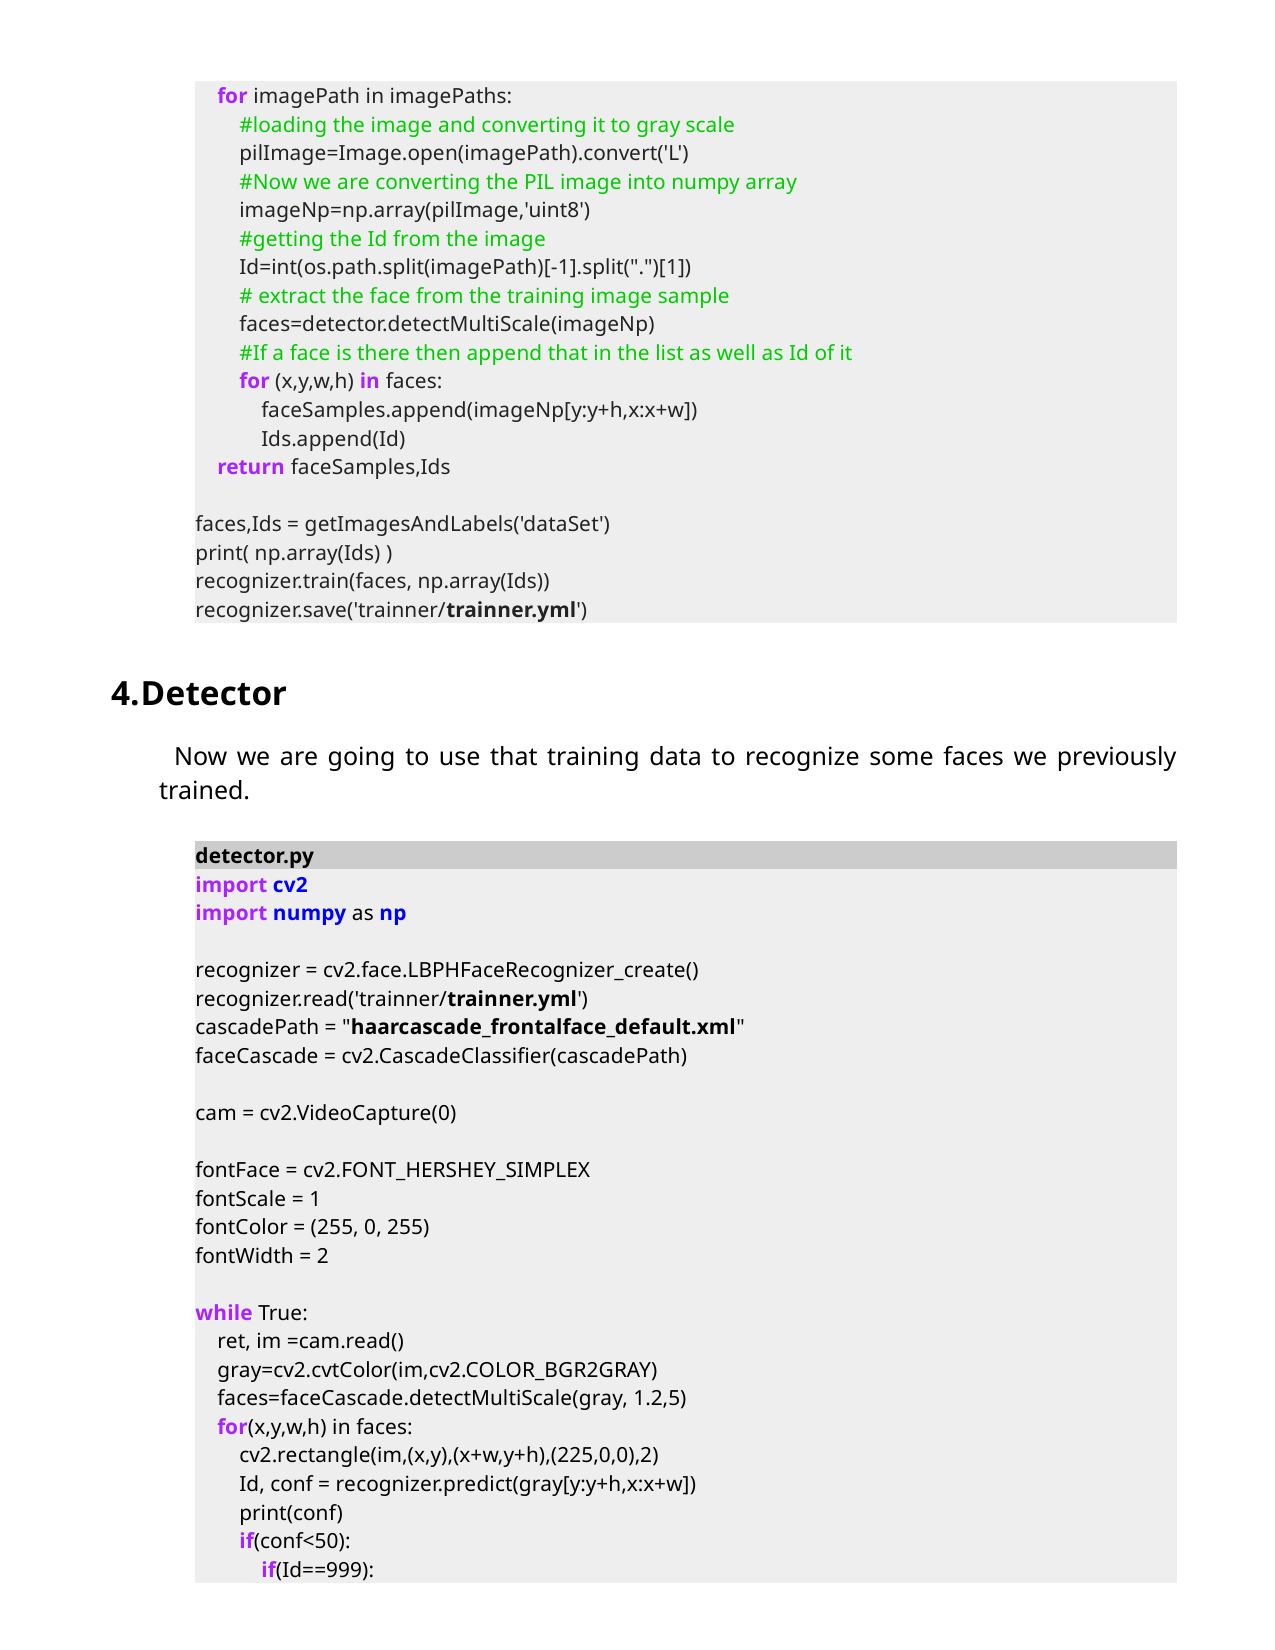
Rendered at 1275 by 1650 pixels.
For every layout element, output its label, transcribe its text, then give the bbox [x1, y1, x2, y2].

text fontFace = cv2.FONT_HERSHEY_SIMPLEX [195, 1155, 1177, 1183]
text recognizer.train(faces, np.array(Ids)) [195, 566, 1177, 595]
text Id=int(os.path.split(imagePath)[-1].split(".")[1]) [195, 252, 1177, 281]
text faceCascade = cv2.CascadeClassifier(cascadePath) [195, 1041, 1177, 1069]
text #Now we are converting the PIL image into numpy array [195, 167, 1177, 195]
text imageNp=np.array(pilImage,'uint8') [195, 195, 1177, 224]
text recognizer.save('trainner/trainner.yml') [195, 595, 1177, 623]
text return faceSamples,Ids [195, 452, 1177, 481]
text print(conf) [195, 1497, 1177, 1526]
text if(conf<50): [195, 1526, 1177, 1554]
text Ids.append(Id) [195, 423, 1177, 452]
text faces=faceCascade.detectMultiScale(gray, 1.2,5) [195, 1383, 1177, 1412]
text import numpy as np [195, 898, 1177, 927]
text faces=detector.detectMultiScale(imageNp) [195, 309, 1177, 338]
text cascadePath = "haarcascade_frontalface_default.xml" [195, 1012, 1177, 1041]
text cv2.rectangle(im,(x,y),(x+w,y+h),(225,0,0),2) [195, 1440, 1177, 1469]
text Now we are going to use that training data to recognize some faces we previously trained. [159, 739, 1177, 807]
text fontColor = (255, 0, 255) [195, 1212, 1177, 1241]
text # extract the face from the training image sample [195, 281, 1177, 309]
text detector.py [195, 841, 1177, 869]
text for imagePath in imagePaths: [195, 81, 1177, 109]
text pilImage=Image.open(imagePath).convert('L') [195, 138, 1177, 167]
text Id, conf = recognizer.predict(gray[y:y+h,x:x+w]) [195, 1469, 1177, 1497]
text print( np.array(Ids) ) [195, 538, 1177, 566]
text import cv2 [195, 869, 1177, 898]
text fontScale = 1 [195, 1183, 1177, 1212]
text recognizer.read('trainner/trainner.yml') [195, 984, 1177, 1012]
text faceSamples.append(imageNp[y:y+h,x:x+w]) [195, 395, 1177, 423]
text cam = cv2.VideoCapture(0) [195, 1098, 1177, 1126]
subtitle Detector [111, 669, 1177, 715]
text while True: [195, 1298, 1177, 1326]
text recognizer = cv2.face.LBPHFaceRecognizer_create() [195, 955, 1177, 984]
text for(x,y,w,h) in faces: [195, 1412, 1177, 1440]
text for (x,y,w,h) in faces: [195, 366, 1177, 395]
text #loading the image and converting it to gray scale [195, 109, 1177, 138]
text faces,Ids = getImagesAndLabels('dataSet') [195, 509, 1177, 538]
text gray=cv2.cvtColor(im,cv2.COLOR_BGR2GRAY) [195, 1355, 1177, 1383]
text ret, im =cam.read() [195, 1326, 1177, 1355]
text #If a face is there then append that in the list as well as Id of it [195, 338, 1177, 366]
text fontWidth = 2 [195, 1241, 1177, 1269]
text #getting the Id from the image [195, 224, 1177, 252]
text if(Id==999): [195, 1554, 1177, 1583]
